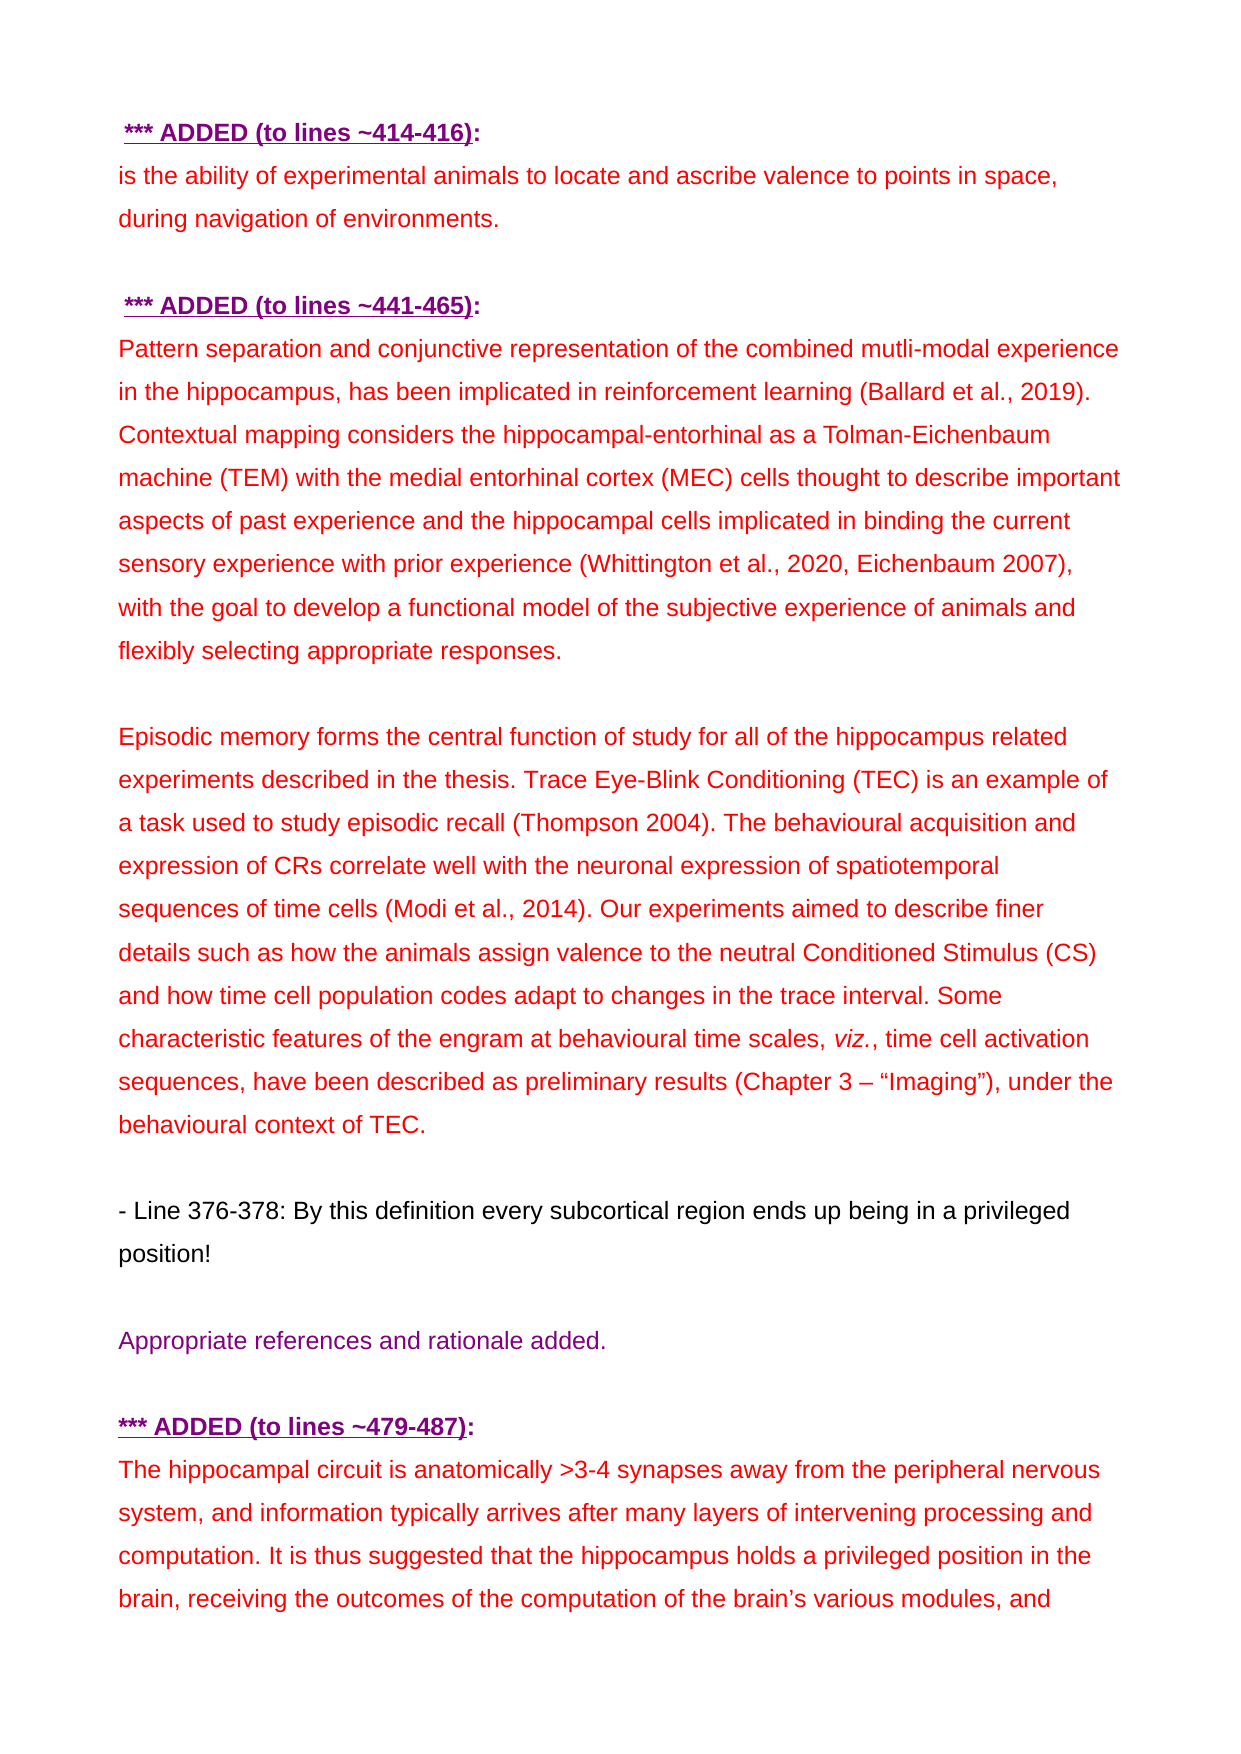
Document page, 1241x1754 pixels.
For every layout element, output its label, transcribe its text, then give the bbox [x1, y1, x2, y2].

text is the ability of experimental animals to locate and ascribe valence to points in space, during navigation of environments. [118, 161, 1122, 233]
text The hippocampal circuit is anatomically >3-4 synapses away from the peripheral nervous system, and information typically arrives after many layers of intervening processing and computation. It is thus suggested that the hippocampus holds a privileged position in the brain, receiving the outcomes of the computation of the brain’s various modules, and [118, 1455, 1122, 1613]
text Episodic memory forms the central function of study for all of the hippocampus related experiments described in the thesis. Trace Eye-Blink Conditioning (TEC) is an example of a task used to study episodic recall (Thompson 2004). The behavioural acquisition and expression of CRs correlate well with the neuronal expression of spatiotemporal sequences of time cells (Modi et al., 2014). Our experiments aimed to describe finer details such as how the animals assign valence to the neutral Conditioned Stimulus (CS) and how time cell population codes adapt to changes in the trace interval. Some characteristic features of the engram at behavioural time scales, viz., time cell activation sequences, have been described as preliminary results (Chapter 3 – “Imaging”), under the behavioural context of TEC. [118, 722, 1122, 1139]
text *** ADDED (to lines ~414-416): [124, 118, 1122, 147]
text *** ADDED (to lines ~479-487): [118, 1412, 1122, 1441]
text Appropriate references and rationale added. [118, 1326, 1122, 1354]
text - Line 376-378: By this definition every subcortical region ends up being in a privileged position! [118, 1196, 1122, 1268]
list Pattern separation and conjunctive representation of the combined mutli-modal experience in the hippocampus, has been implicated in reinforcement learning (Ballard et al., 2019). Contextual mapping considers the hippocampal-entorhinal as a Tolman-Eichenbaum machine (TEM) with the medial entorhinal cortex (MEC) cells thought to describe important aspects of past experience and the hippocampal cells implicated in binding the current sensory experience with prior experience (Whittington et al., 2020, Eichenbaum 2007), with the goal to develop a functional model of the subjective experience of animals and flexibly selecting appropriate responses. [118, 334, 1122, 664]
text *** ADDED (to lines ~441-465): [124, 291, 1122, 319]
